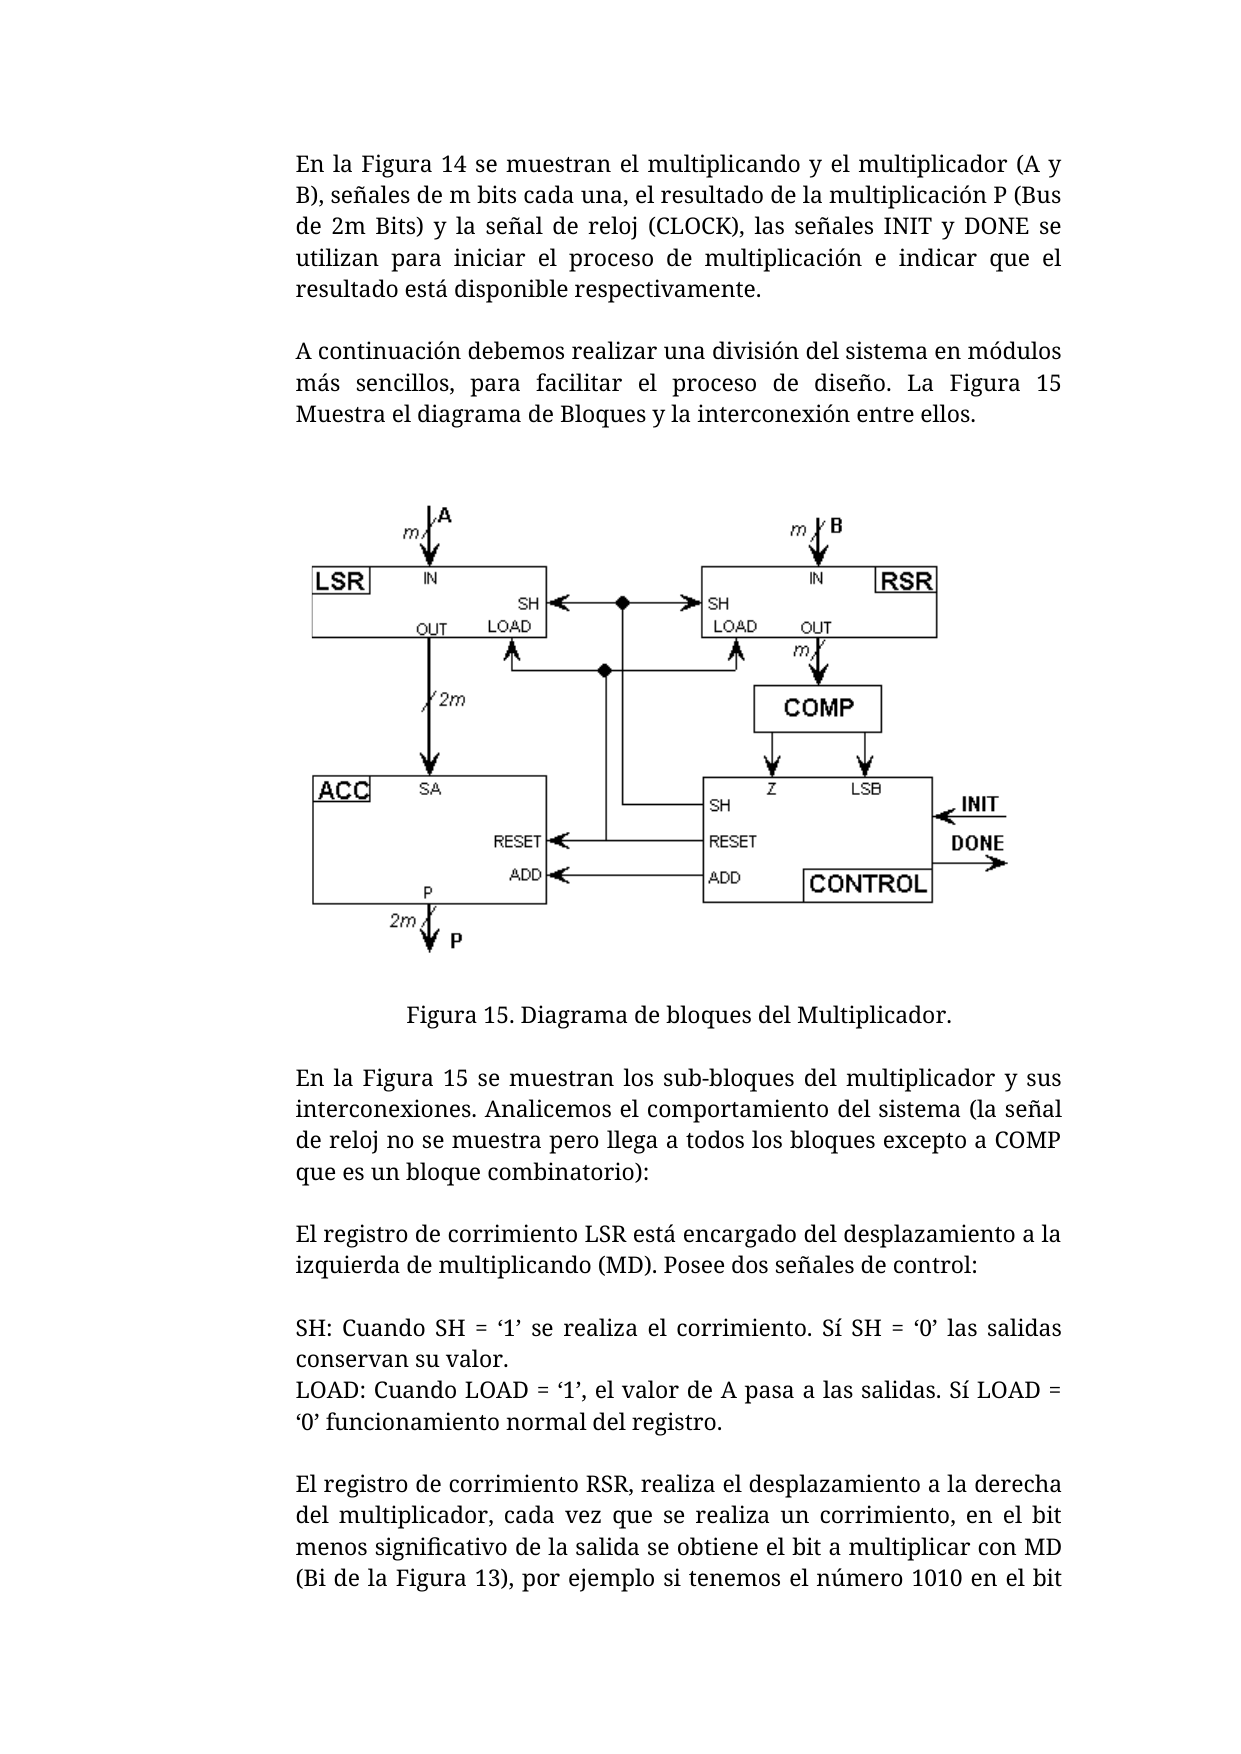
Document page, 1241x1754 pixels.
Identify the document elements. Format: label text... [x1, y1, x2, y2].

text SH: Cuando SH = ‘1’ se realiza el corrimiento. Sí SH = ‘0’ las salidas conservan su valor. [295, 1312, 1063, 1374]
text El registro de corrimiento LSR está encargado del desplazamiento a la izquierda de multiplicando (MD). Posee dos señales de control: [295, 1218, 1063, 1280]
text En la Figura 14 se muestran el multiplicando y el multiplicador (A y B), señales de m bits cada una, el resultado de la multiplicación P (Bus de 2m Bits) y la señal de reloj (CLOCK), las señales INIT y DONE se utilizan para iniciar el proceso de multiplicación e indicar que el resultado está disponible respectivamente. [295, 148, 1063, 304]
text El registro de corrimiento RSR, realiza el desplazamiento a la derecha del multiplicador, cada vez que se realiza un corrimiento, en el bit menos significativo de la salida se obtiene el bit a multiplicar con MD (Bi de la Figura 13), por ejemplo si tenemos el número 1010 en el bit [295, 1468, 1063, 1593]
text Figura 15. Diagrama de bloques del Multiplicador. [295, 999, 1063, 1030]
text A continuación debemos realizar una división del sistema en módulos más sencillos, para facilitar el proceso de diseño. La Figura 15 Muestra el diagrama de Bloques y la interconexión entre ellos. [295, 335, 1063, 429]
text LOAD: Cuando LOAD = ‘1’, el valor de A pasa a las salidas. Sí LOAD = ‘0’ funcionamiento normal del registro. [295, 1374, 1063, 1437]
picture [311, 500, 1013, 959]
text En la Figura 15 se muestran los sub-bloques del multiplicador y sus interconexiones. Analicemos el comportamiento del sistema (la señal de reloj no se muestra pero llega a todos los bloques excepto a COMP que es un bloque combinatorio): [295, 1062, 1063, 1187]
